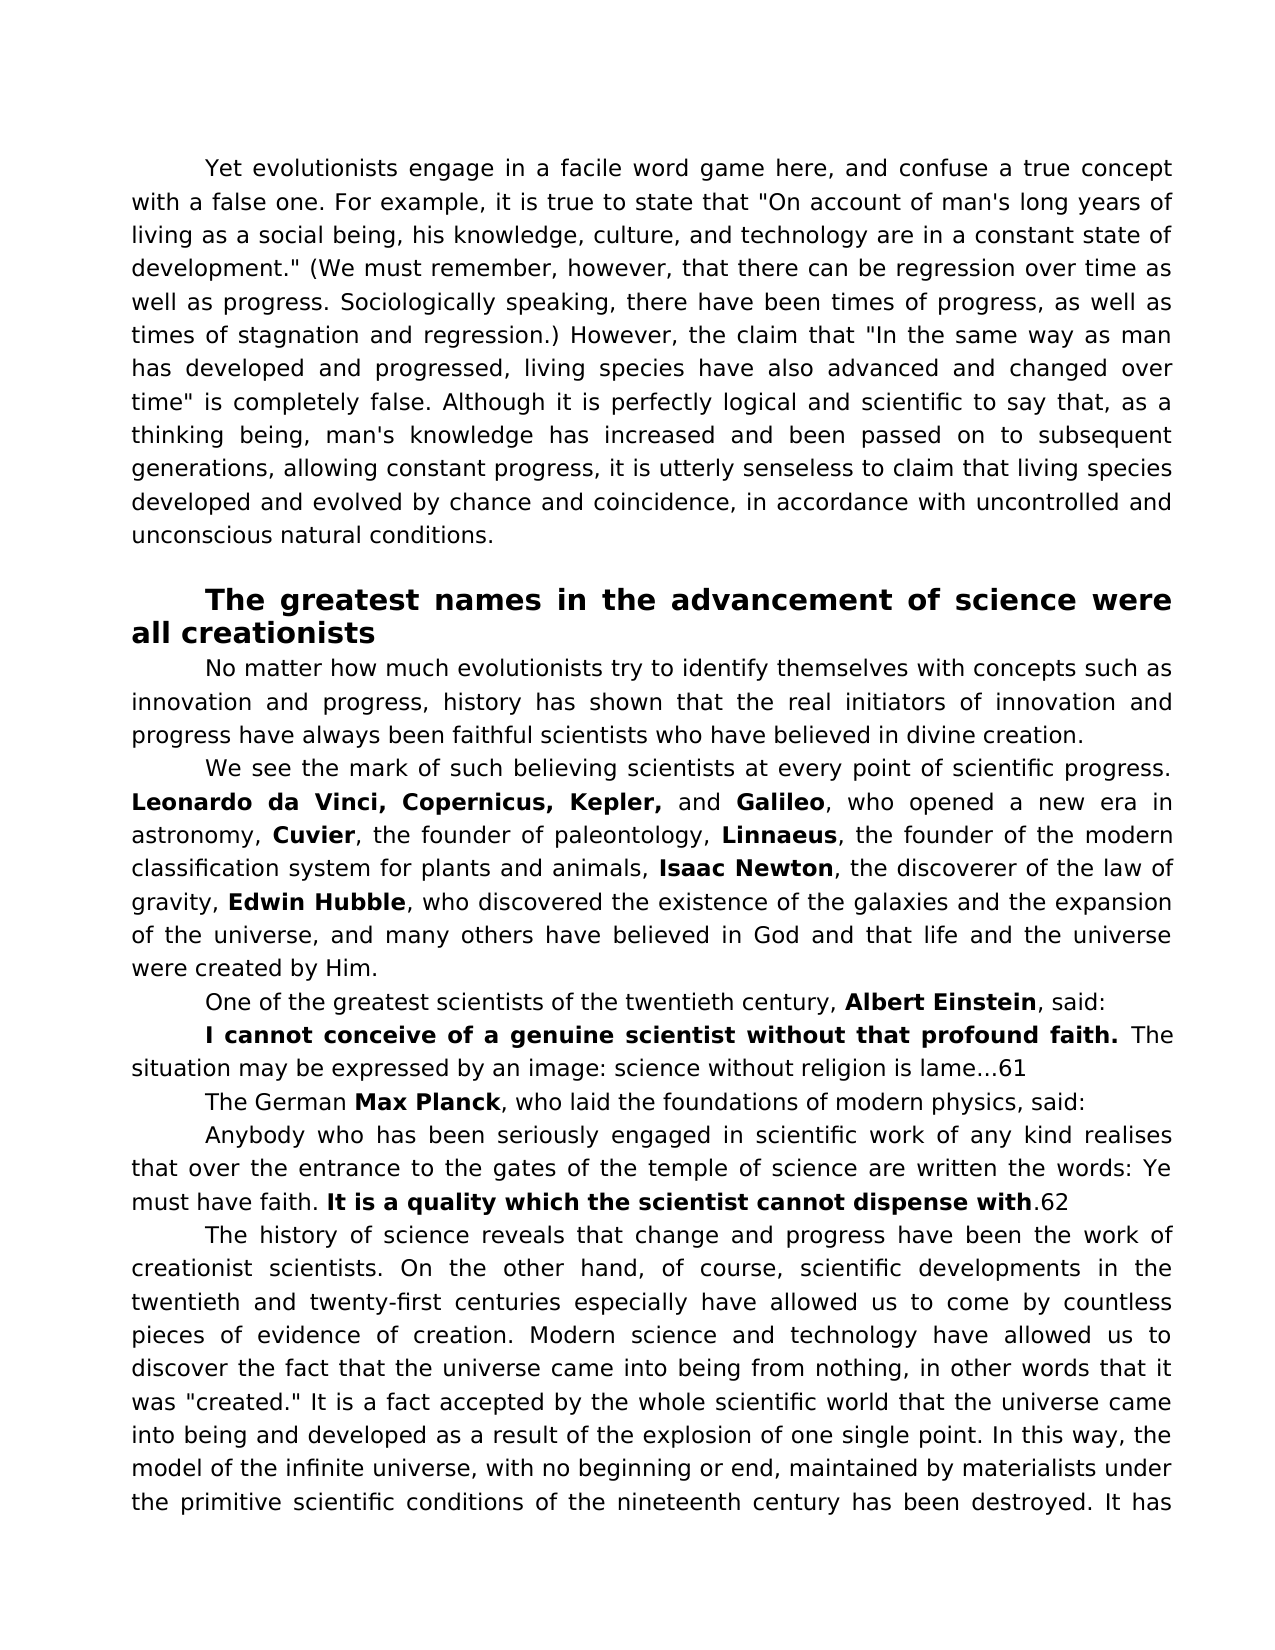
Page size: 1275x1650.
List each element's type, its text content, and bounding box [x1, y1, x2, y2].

text The German Max Planck, who laid the foundations of modern physics, said: [131, 1083, 1174, 1117]
text I cannot conceive of a genuine scientist without that profound faith. The situation may be expressed by an image: science without religion is lame...61 [131, 1017, 1174, 1083]
text The history of science reveals that change and progress have been the work of creationist scientists. On the other hand, of course, scientific developments in the twentieth and twenty-first centuries especially have allowed us to come by countless pieces of evidence of creation. Modern science and technology have allowed us to discover the fact that the universe came into being from nothing, in other words that it was "created." It is a fact accepted by the whole scientific world that the universe came into being and developed as a result of the explosion of one single point. In this way, the model of the infinite universe, with no beginning or end, maintained by materialists under the primitive scientific conditions of the nineteenth century has been destroyed. It has [131, 1217, 1174, 1517]
text Yet evolutionists engage in a facile word game here, and confuse a true concept with a false one. For example, it is true to state that "On account of man's long years of living as a social being, his knowledge, culture, and technology are in a constant state of development." (We must remember, however, that there can be regression over time as well as progress. Sociologically speaking, there have been times of progress, as well as times of stagnation and regression.) However, the claim that "In the same way as man has developed and progressed, living species have also advanced and changed over time" is completely false. Although it is perfectly logical and scientific to say that, as a thinking being, man's knowledge has increased and been passed on to subsequent generations, allowing constant progress, it is utterly senseless to claim that living species developed and evolved by chance and coincidence, in accordance with uncontrolled and unconscious natural conditions. [131, 150, 1174, 550]
text No matter how much evolutionists try to identify themselves with concepts such as innovation and progress, history has shown that the real initiators of innovation and progress have always been faithful scientists who have believed in divine creation. [131, 650, 1174, 750]
text One of the greatest scientists of the twentieth century, Albert Einstein, said: [131, 983, 1174, 1017]
text We see the mark of such believing scientists at every point of scientific progress. Leonardo da Vinci, Copernicus, Kepler, and Galileo, who opened a new era in astronomy, Cuvier, the founder of paleontology, Linnaeus, the founder of the modern classification system for plants and animals, Isaac Newton, the discoverer of the law of gravity, Edwin Hubble, who discovered the existence of the galaxies and the expansion of the universe, and many others have believed in God and that life and the universe were created by Him. [131, 750, 1174, 983]
text The greatest names in the advancement of science were all creationists [131, 583, 1174, 650]
text Anybody who has been seriously engaged in scientific work of any kind realises that over the entrance to the gates of the temple of science are written the words: Ye must have faith. It is a quality which the scientist cannot dispense with.62 [131, 1117, 1174, 1217]
